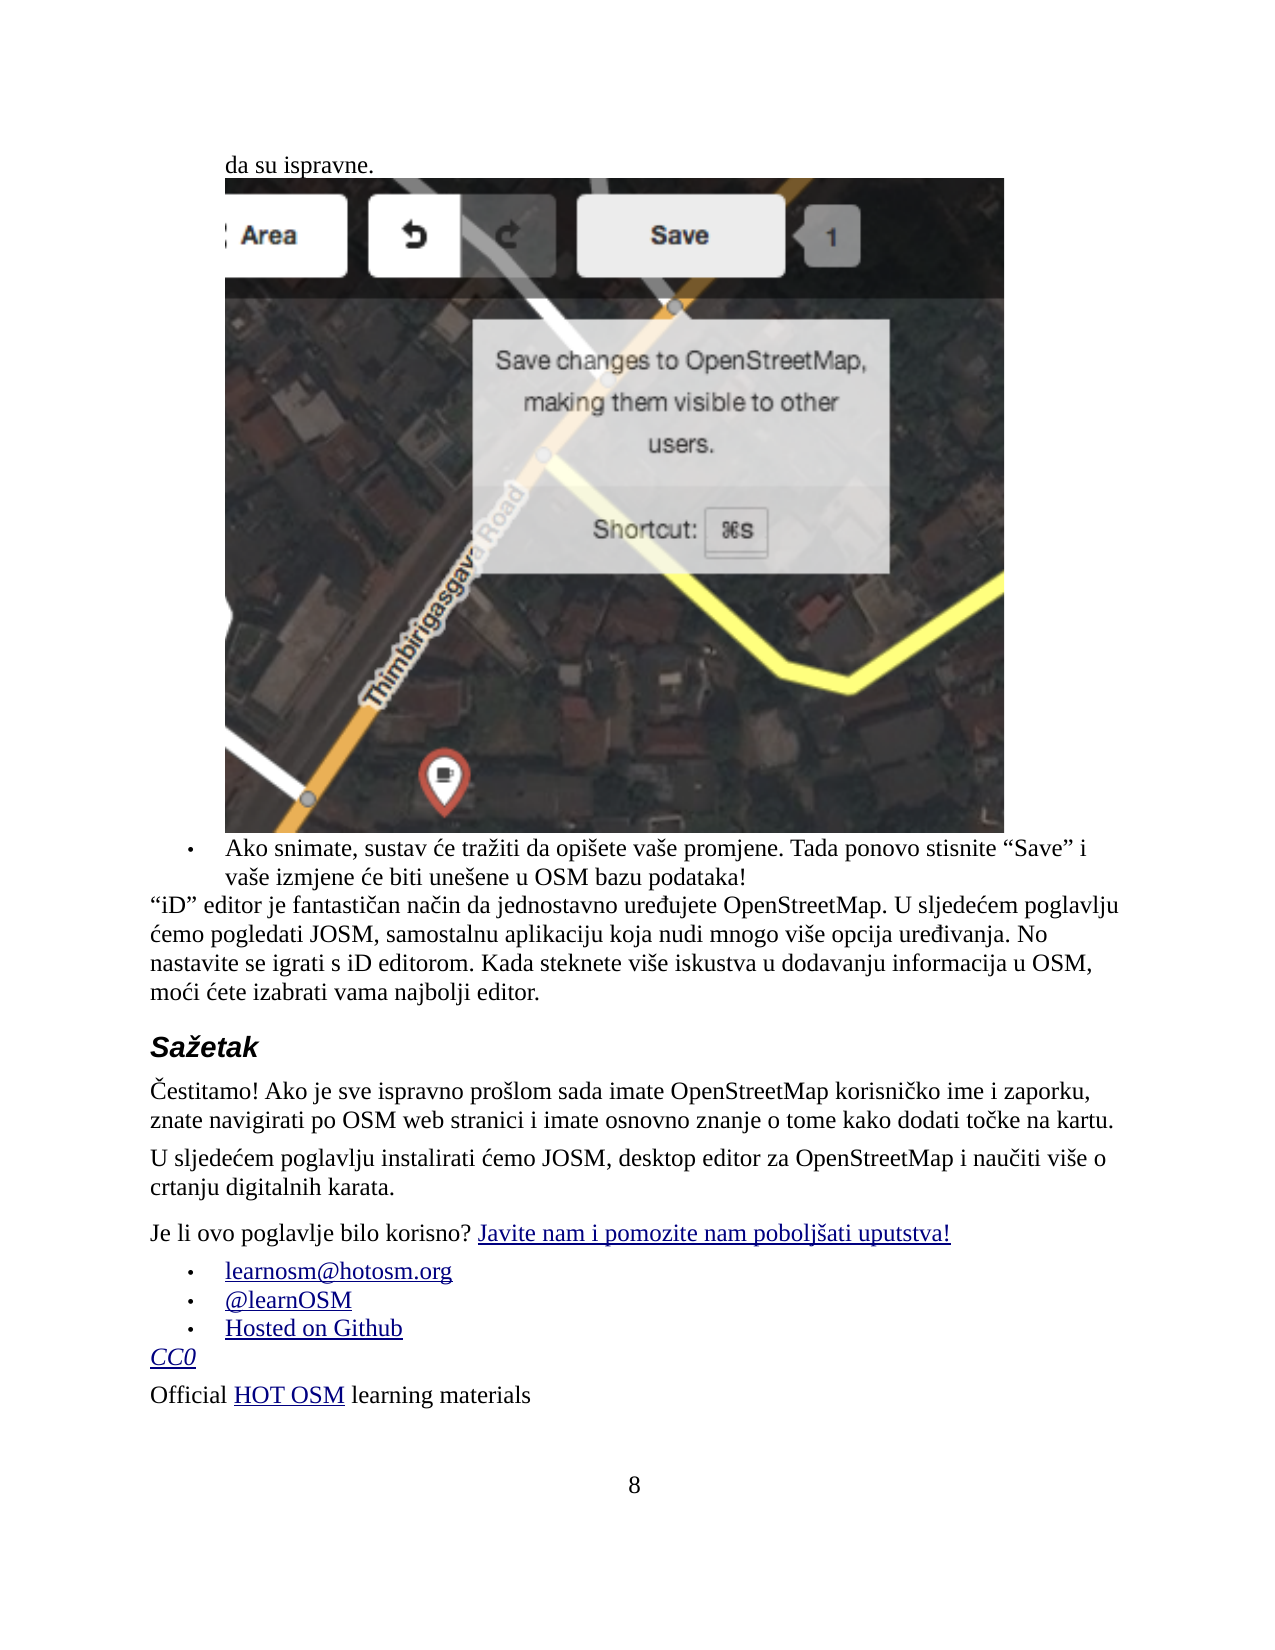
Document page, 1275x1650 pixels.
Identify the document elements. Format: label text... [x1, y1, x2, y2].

text U sljedećem poglavlju instalirati ćemo JOSM, desktop editor za OpenStreetMap i naučiti više o crtanju digitalnih karata. [150, 1143, 1125, 1200]
list Ako snimate, sustav će tražiti da opišete vaše promjene. Tada ponovo stisnite “Save” i vaše izmjene će biti unešene u OSM bazu podataka! [187, 833, 1125, 890]
list learnosm@hotosm.org [187, 1256, 1125, 1285]
picture [225, 178, 1005, 833]
subtitle Sažetak [150, 1030, 1125, 1064]
text Je li ovo poglavlje bilo korisno? Javite nam i pomozite nam poboljšati uputstva! [150, 1218, 1125, 1247]
text Official HOT OSM learning materials [150, 1380, 1125, 1409]
text CC0 [150, 1342, 1125, 1371]
text “iD” editor je fantastičan način da jednostavno uređujete OpenStreetMap. U sljedećem poglavlju ćemo pogledati JOSM, samostalnu aplikaciju koja nudi mnogo više opcija uređivanja. No nastavite se igrati s iD editorom. Kada steknete više iskustva u dodavanju informacija u OSM, moći ćete izabrati vama najbolji editor. [150, 890, 1125, 1005]
list @learnOSM [187, 1285, 1125, 1313]
text Čestitamo! Ako je sve ispravno prošlom sada imate OpenStreetMap korisničko ime i zaporku, znate navigirati po OSM web stranici i imate osnovno znanje o tome kako dodati točke na kartu. [150, 1076, 1125, 1134]
list Kliknite tipku “Save” s vrha prozora da spremite vaše izmjene. Kako vam je ovo prvi puta da dodajete podatke, poigrajte se s editorom. Ne snimajte promjene ako niste sigurni da su ispravne. [187, 150, 1125, 179]
list Hosted on Github [187, 1313, 1125, 1342]
